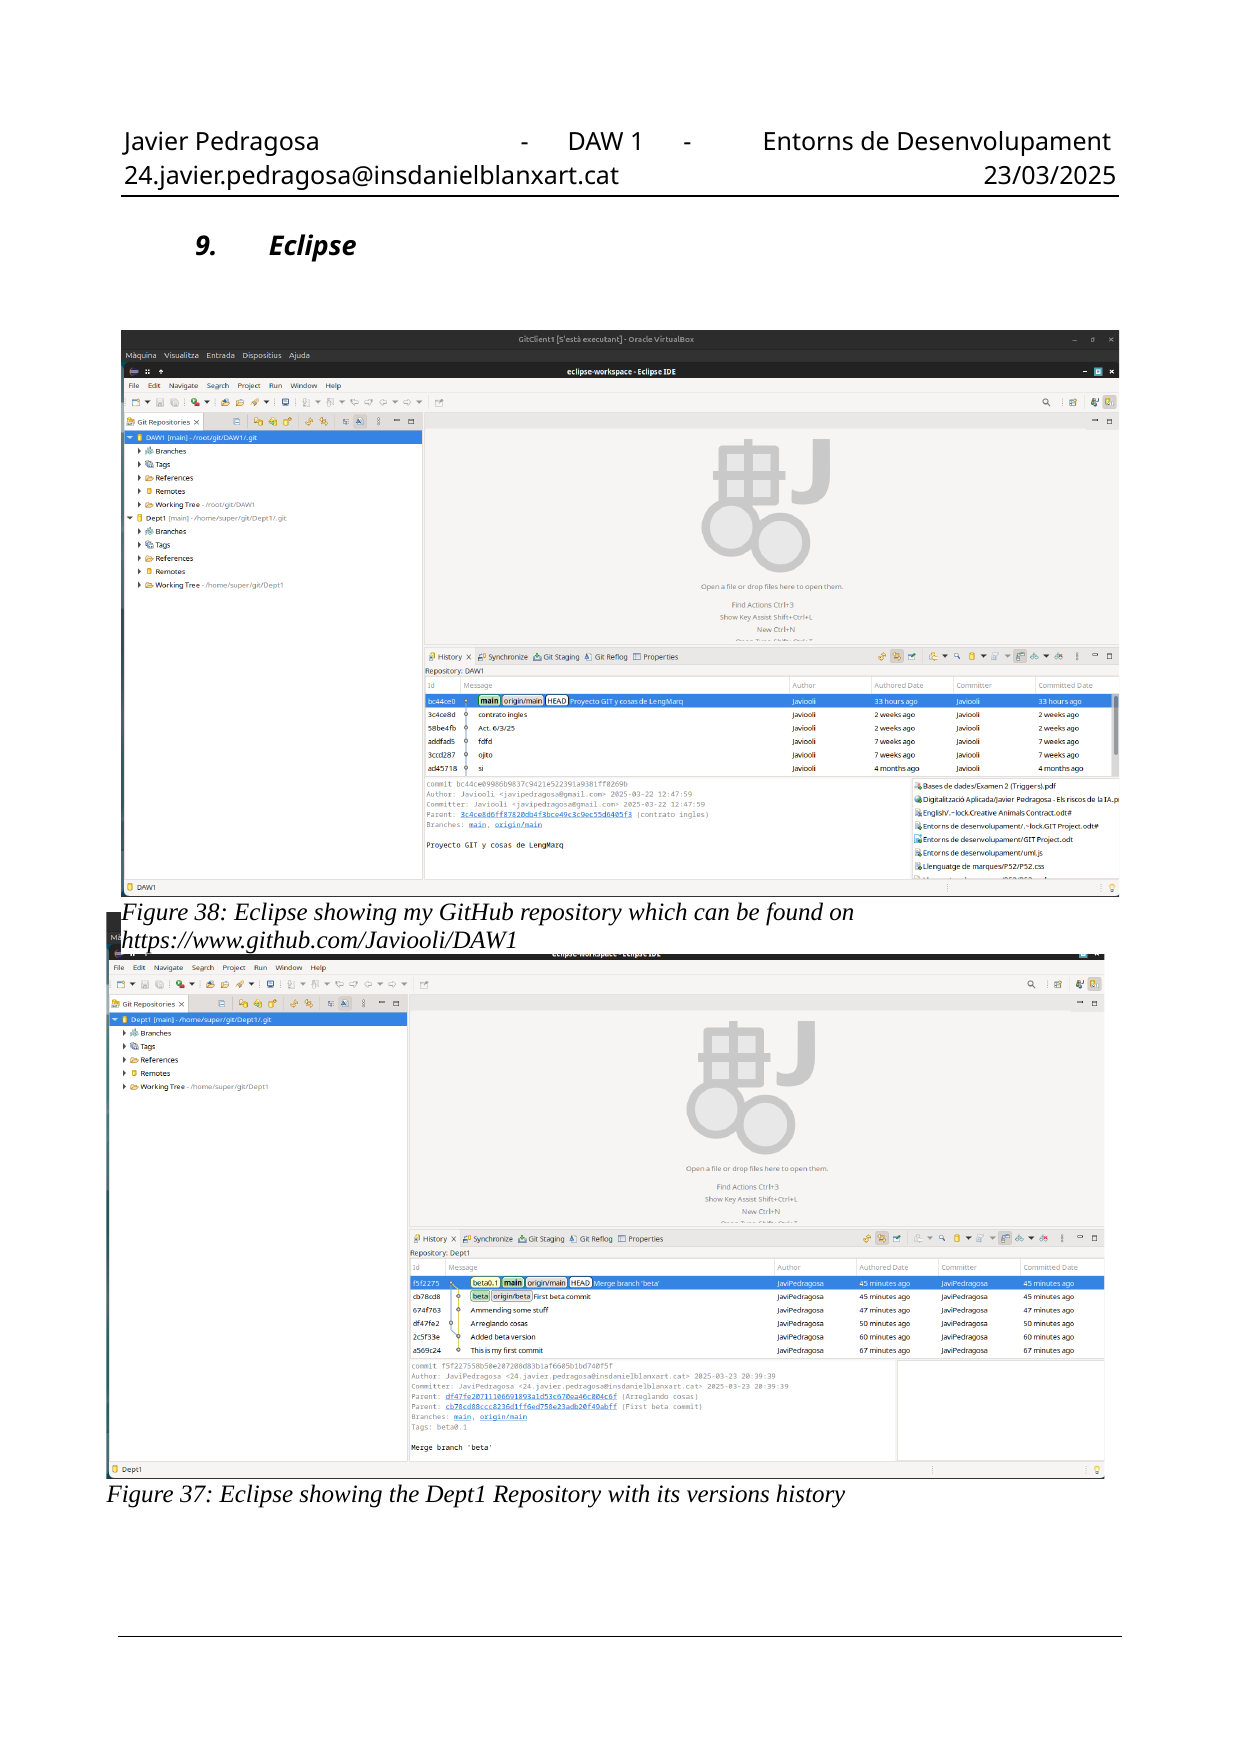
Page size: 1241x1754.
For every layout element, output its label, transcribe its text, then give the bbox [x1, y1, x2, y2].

subtitle 9. Eclipse [121, 226, 1119, 263]
picture [121, 329, 1120, 897]
picture [106, 911, 1105, 1479]
text Figure 37: Eclipse showing the Dept1 Repository with its versions history [106, 1479, 1104, 1508]
text Figure 38: Eclipse showing my GitHub repository which can be found on https://www.github.com/Javiooli/DAW1 [121, 897, 1119, 954]
